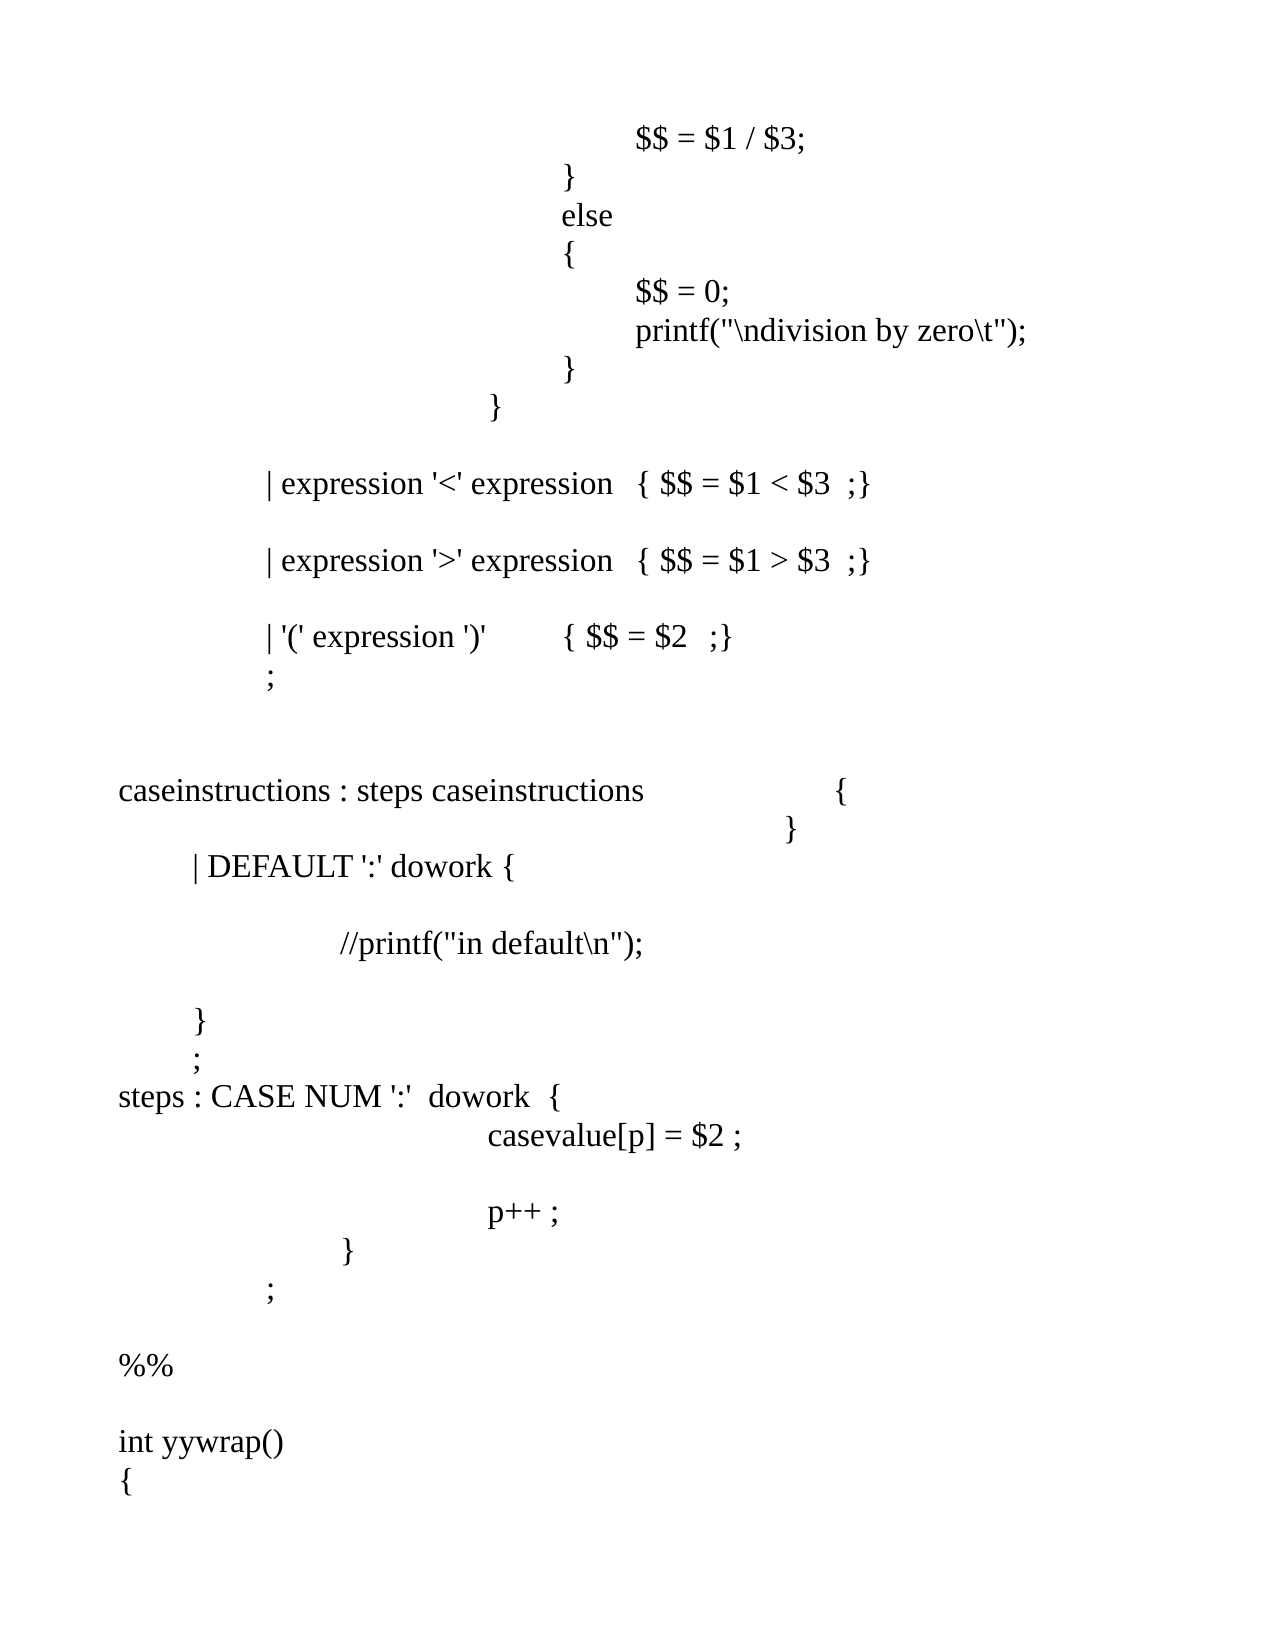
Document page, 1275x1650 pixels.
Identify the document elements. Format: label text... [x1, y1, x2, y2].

text caseinstructions : steps caseinstructions { [118, 770, 1157, 808]
text } [118, 348, 1157, 386]
text | expression '<' expression { $$ = $1 < $3 ;} [118, 463, 1157, 501]
text } [118, 1000, 1157, 1038]
text printf("\ndivision by zero\t"); [118, 310, 1157, 348]
text else [118, 195, 1157, 233]
text | expression '>' expression { $$ = $1 > $3 ;} [118, 540, 1157, 578]
text } [118, 156, 1157, 195]
text ; [118, 1038, 1157, 1076]
text { [118, 1460, 1157, 1498]
text casevalue[p] = $2 ; [118, 1115, 1157, 1153]
text steps : CASE NUM ':' dowork { [118, 1076, 1157, 1115]
text %% [118, 1345, 1157, 1383]
text } [118, 386, 1157, 425]
text } [118, 1230, 1157, 1268]
text ; [118, 1268, 1157, 1306]
text int yywrap() [118, 1421, 1157, 1460]
text } [118, 808, 1157, 846]
text //printf("in default\n"); [118, 923, 1157, 961]
text p++ ; [118, 1191, 1157, 1230]
text | '(' expression ')' { $$ = $2 ;} [118, 616, 1157, 655]
text $$ = $1 / $3; [118, 118, 1157, 156]
text { [118, 233, 1157, 271]
text $$ = 0; [118, 271, 1157, 310]
text | DEFAULT ':' dowork { [118, 846, 1157, 885]
text ; [118, 655, 1157, 693]
